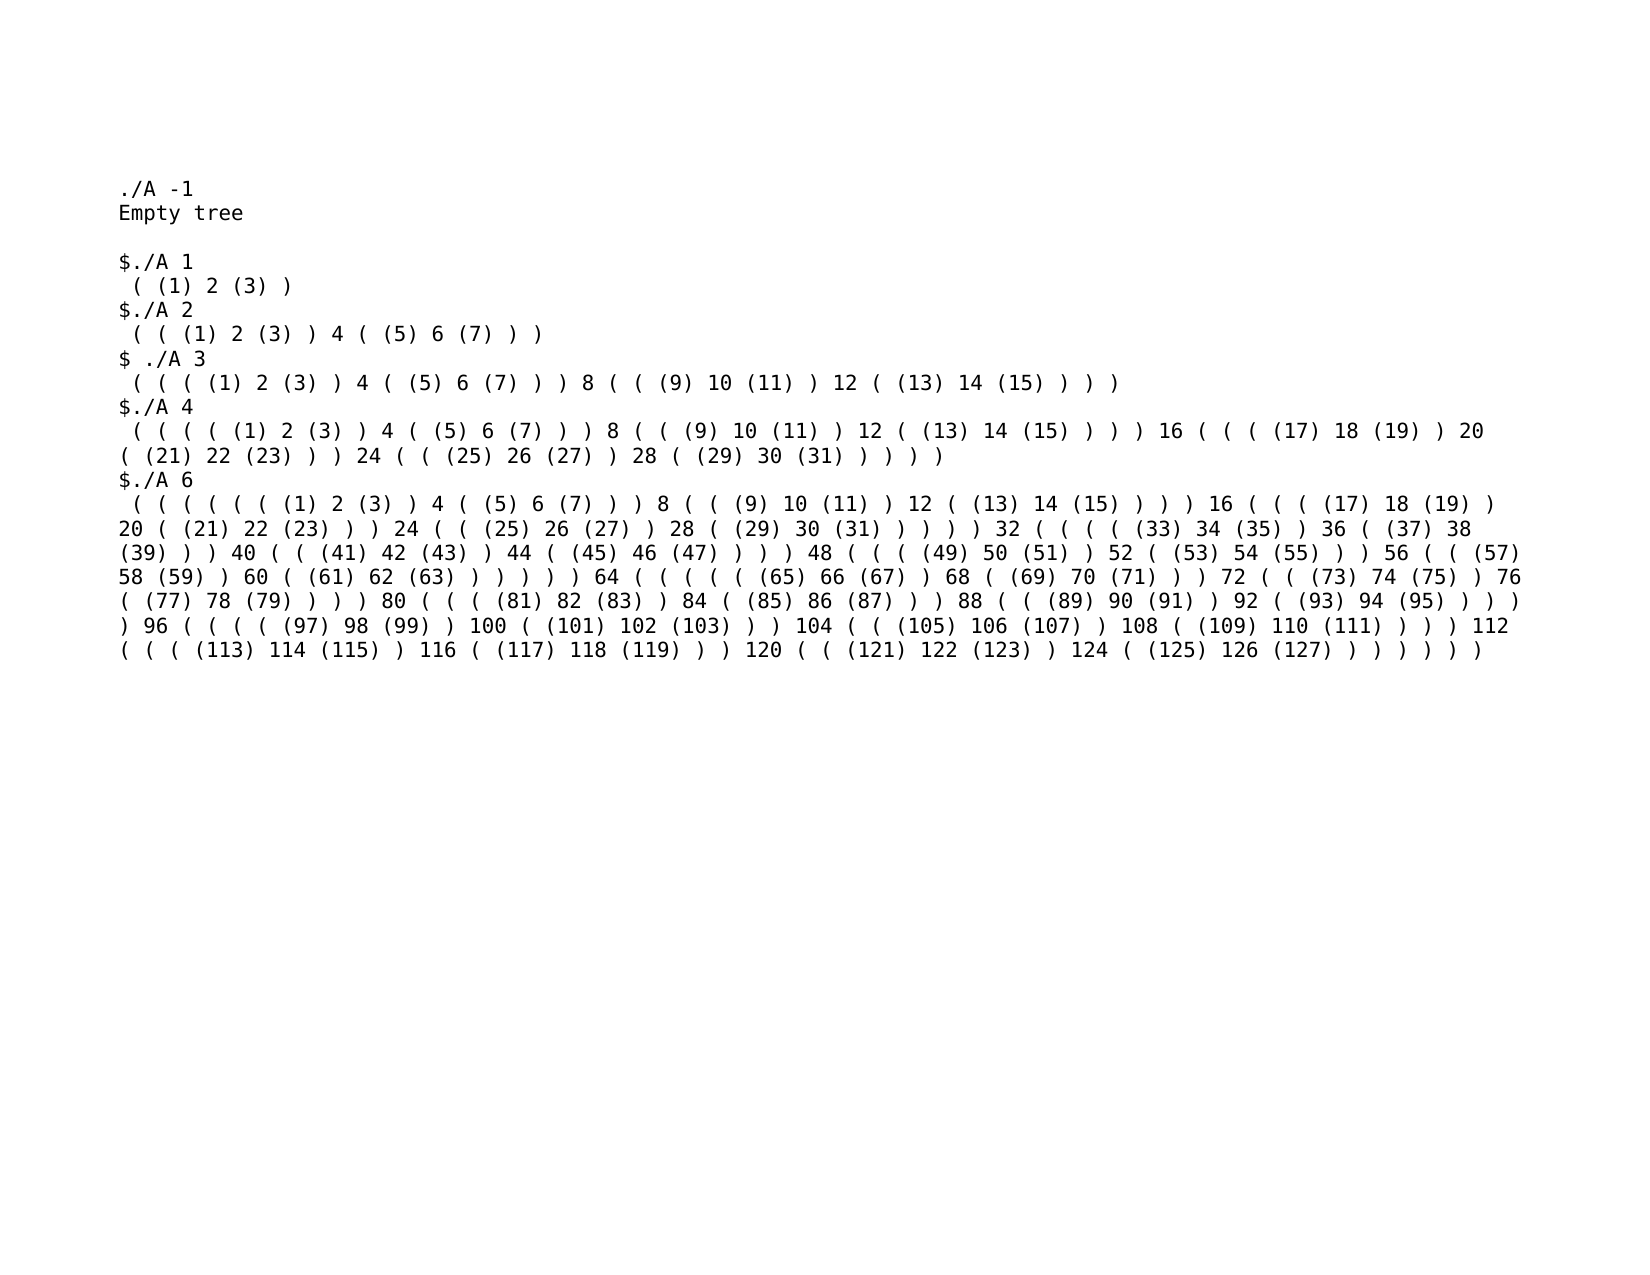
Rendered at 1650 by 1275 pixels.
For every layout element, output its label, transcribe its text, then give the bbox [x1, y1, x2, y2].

text ( ( (1) 2 (3) ) 4 ( (5) 6 (7) ) ) [118, 322, 1532, 347]
text ( ( ( ( ( ( (1) 2 (3) ) 4 ( (5) 6 (7) ) ) 8 ( ( (9) 10 (11) ) 12 ( (13) 14 (15) ) ) ) 16 ( ( ( (17) 18 (19) ) 20 ( (21) 22 (23) ) ) 24 ( ( (25) 26 (27) ) 28 ( (29) 30 (31) ) ) ) ) 32 ( ( ( ( (33) 34 (35) ) 36 ( (37) 38 (39) ) ) 40 ( ( (41) 42 (43) ) 44 ( (45) 46 (47) ) ) ) 48 ( ( ( (49) 50 (51) ) 52 ( (53) 54 (55) ) ) 56 ( ( (57) 58 (59) ) 60 ( (61) 62 (63) ) ) ) ) ) 64 ( ( ( ( ( (65) 66 (67) ) 68 ( (69) 70 (71) ) ) 72 ( ( (73) 74 (75) ) 76 ( (77) 78 (79) ) ) ) 80 ( ( ( (81) 82 (83) ) 84 ( (85) 86 (87) ) ) 88 ( ( (89) 90 (91) ) 92 ( (93) 94 (95) ) ) ) ) 96 ( ( ( ( (97) 98 (99) ) 100 ( (101) 102 (103) ) ) 104 ( ( (105) 106 (107) ) 108 ( (109) 110 (111) ) ) ) 112 ( ( ( (113) 114 (115) ) 116 ( (117) 118 (119) ) ) 120 ( ( (121) 122 (123) ) 124 ( (125) 126 (127) ) ) ) ) ) ) [118, 492, 1532, 662]
text $./A 2 [118, 298, 1532, 322]
text $./A 1 [118, 250, 1532, 274]
text ./A -1 [118, 177, 1532, 201]
text ( ( ( ( (1) 2 (3) ) 4 ( (5) 6 (7) ) ) 8 ( ( (9) 10 (11) ) 12 ( (13) 14 (15) ) ) ) 16 ( ( ( (17) 18 (19) ) 20 ( (21) 22 (23) ) ) 24 ( ( (25) 26 (27) ) 28 ( (29) 30 (31) ) ) ) ) [118, 419, 1532, 468]
text Empty tree [118, 201, 1532, 225]
text ( (1) 2 (3) ) [118, 274, 1532, 298]
text $ ./A 3 [118, 347, 1532, 371]
text $./A 4 [118, 395, 1532, 419]
text $./A 6 [118, 468, 1532, 492]
text ( ( ( (1) 2 (3) ) 4 ( (5) 6 (7) ) ) 8 ( ( (9) 10 (11) ) 12 ( (13) 14 (15) ) ) ) [118, 371, 1532, 395]
